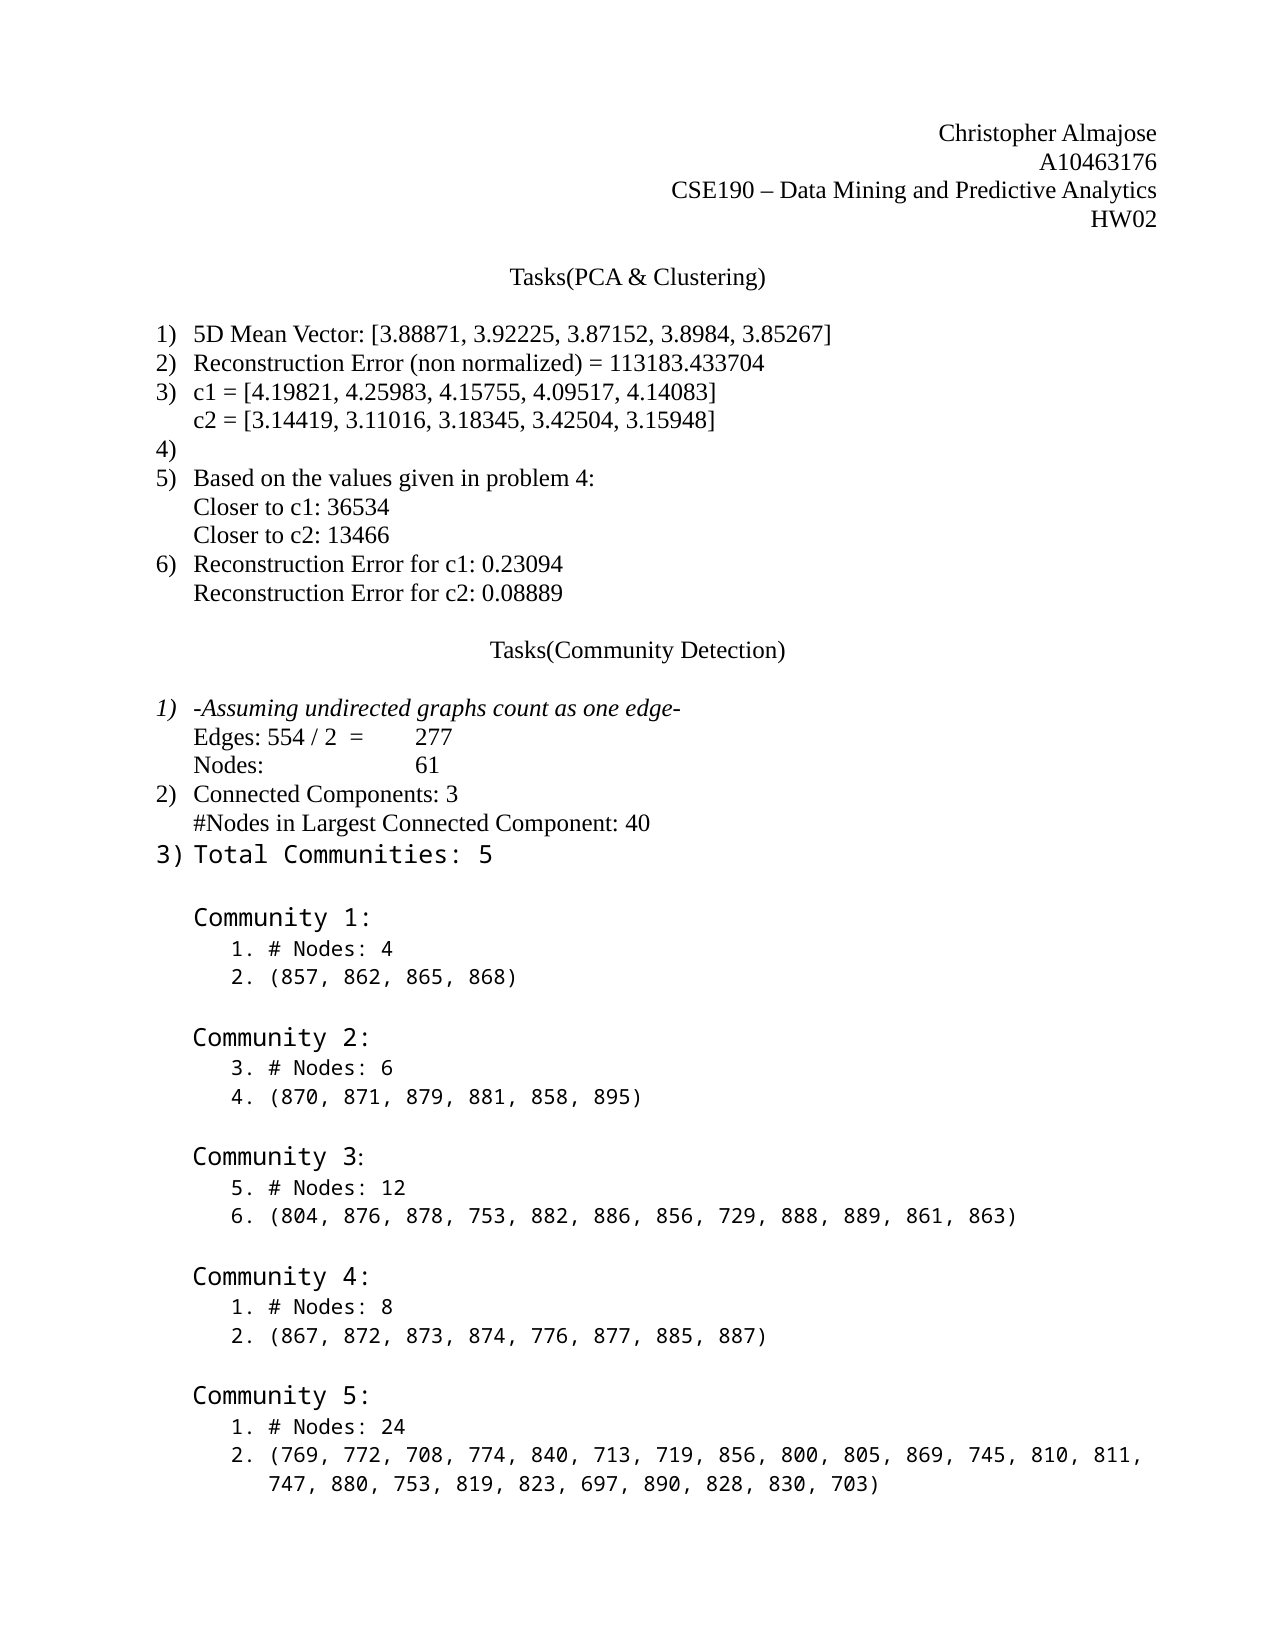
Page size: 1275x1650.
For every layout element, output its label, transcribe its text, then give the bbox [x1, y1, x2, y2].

text Community 2: [118, 1019, 1157, 1053]
list Reconstruction Error for c2: 0.08889 [156, 578, 1157, 607]
text Tasks(PCA & Clustering) [118, 262, 1157, 291]
list (870, 871, 879, 881, 858, 895) [231, 1082, 1157, 1110]
list (867, 872, 873, 874, 776, 877, 885, 887) [231, 1321, 1157, 1349]
text Community 4: [118, 1258, 1157, 1292]
list (804, 876, 878, 753, 882, 886, 856, 729, 888, 889, 861, 863) [231, 1202, 1157, 1230]
text CSE190 – Data Mining and Predictive Analytics [118, 176, 1157, 204]
list Connected Components: 3 [156, 779, 1157, 808]
list Nodes: 61 [156, 751, 1157, 779]
list -Assuming undirected graphs count as one edge- [156, 693, 1157, 722]
list c2 = [3.14419, 3.11016, 3.18345, 3.42504, 3.15948] [156, 406, 1157, 434]
list # Nodes: 6 [231, 1053, 1157, 1082]
text Tasks(Community Detection) [118, 636, 1157, 664]
list (857, 862, 865, 868) [231, 962, 1157, 991]
list Reconstruction Error for c1: 0.23094 [156, 549, 1157, 578]
list Closer to c1: 36534 [156, 492, 1157, 521]
list # Nodes: 12 [231, 1173, 1157, 1202]
list #Nodes in Largest Connected Component: 40 [156, 808, 1157, 837]
list Total Communities: 5 [156, 837, 1157, 871]
text A10463176 [118, 147, 1157, 176]
list Community 1: [156, 900, 1157, 934]
list 5D Mean Vector: [3.88871, 3.92225, 3.87152, 3.8984, 3.85267] [156, 319, 1157, 348]
list # Nodes: 4 [231, 934, 1157, 962]
list # Nodes: 24 [231, 1412, 1157, 1440]
list (769, 772, 708, 774, 840, 713, 719, 856, 800, 805, 869, 745, 810, 811, 747, 880, 753, 819, 823, 697, 890, 828, 830, 703) [231, 1440, 1157, 1497]
text HW02 [118, 204, 1157, 233]
list c1 = [4.19821, 4.25983, 4.15755, 4.09517, 4.14083] [156, 377, 1157, 406]
text Community 5: [118, 1378, 1157, 1412]
text Community 3: [118, 1139, 1157, 1173]
list # Nodes: 8 [231, 1292, 1157, 1321]
list Edges: 554 / 2 = 277 [156, 722, 1157, 751]
list Reconstruction Error (non normalized) = 113183.433704 [156, 348, 1157, 377]
list Closer to c2: 13466 [156, 521, 1157, 549]
text Christopher Almajose [118, 118, 1157, 147]
list Based on the values given in problem 4: [156, 463, 1157, 492]
